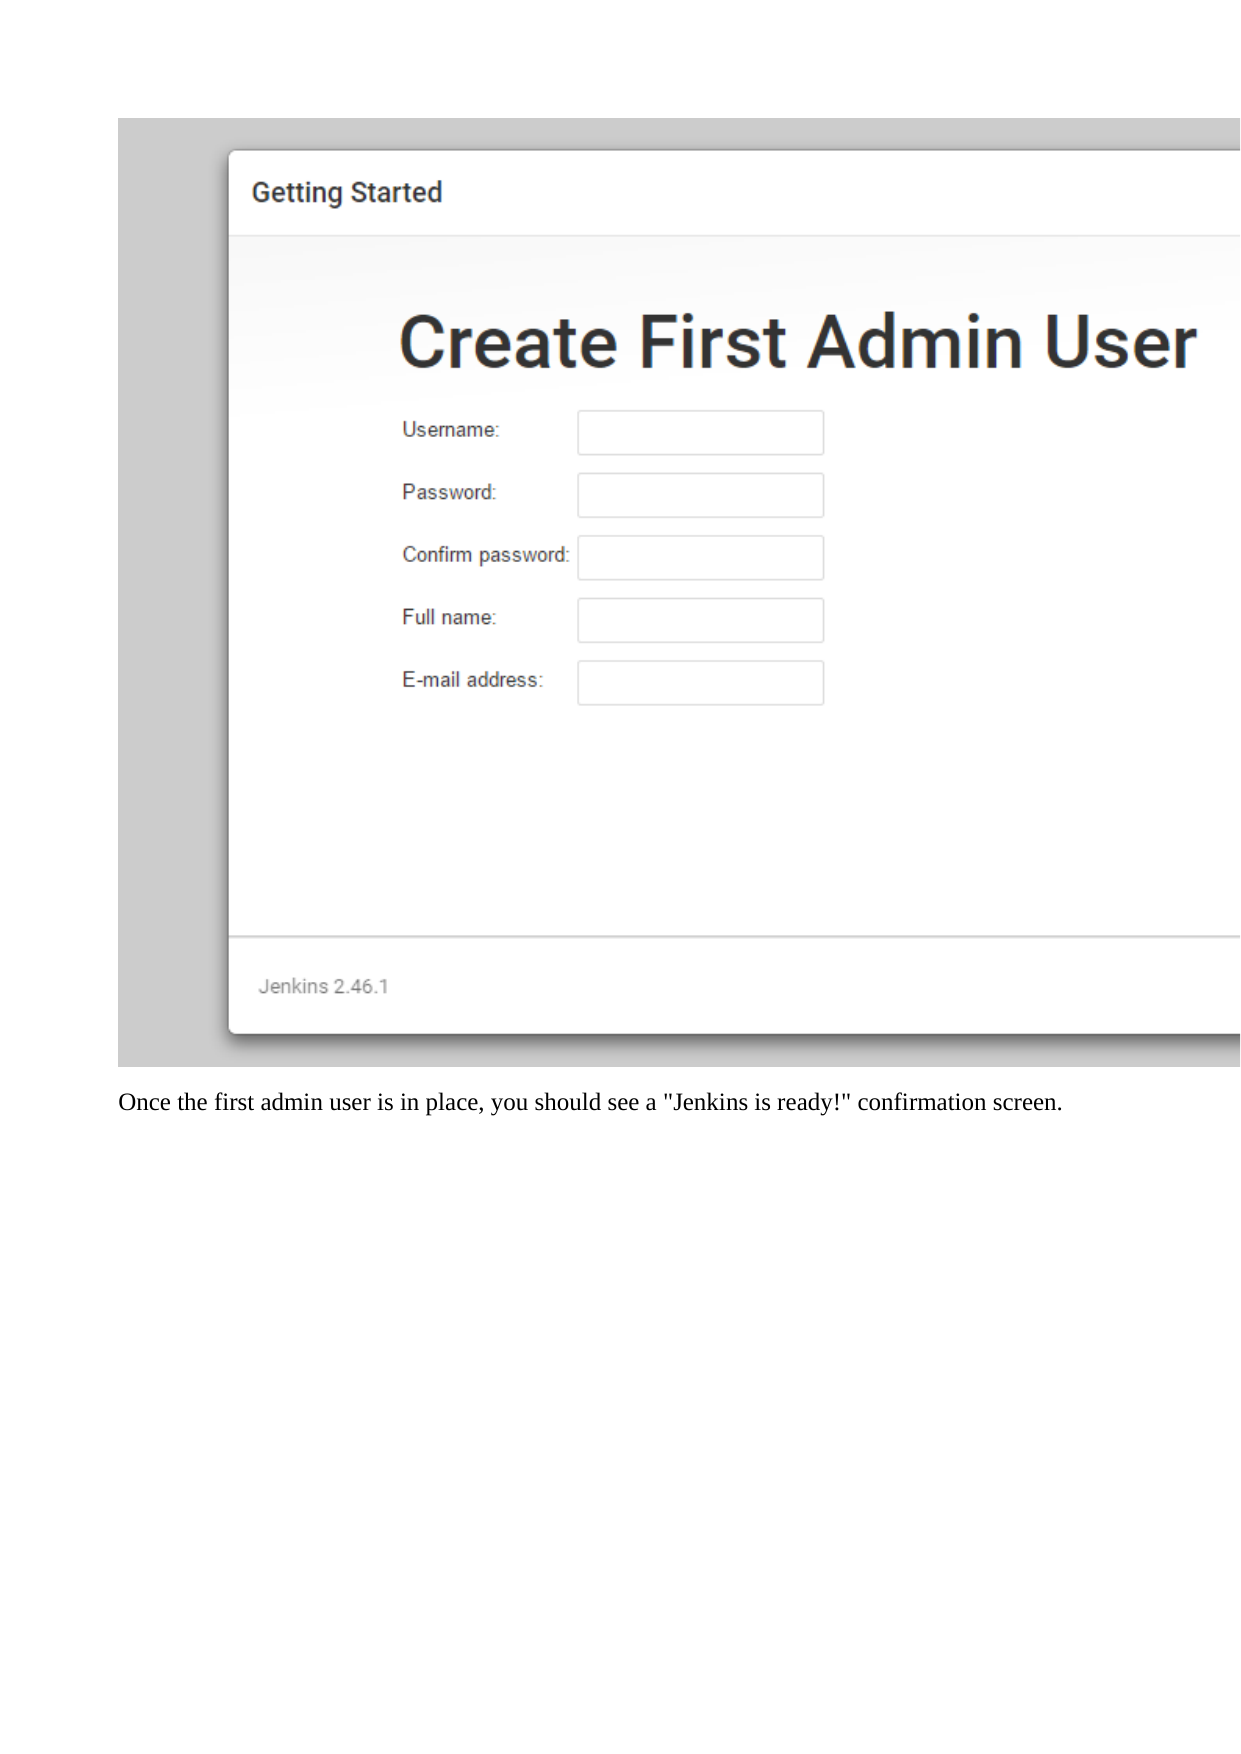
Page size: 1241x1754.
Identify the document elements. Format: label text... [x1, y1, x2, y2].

text Once the first admin user is in place, you should see a "Jenkins is ready!" confirmation screen. [118, 1087, 1122, 1116]
picture [118, 118, 1241, 1067]
